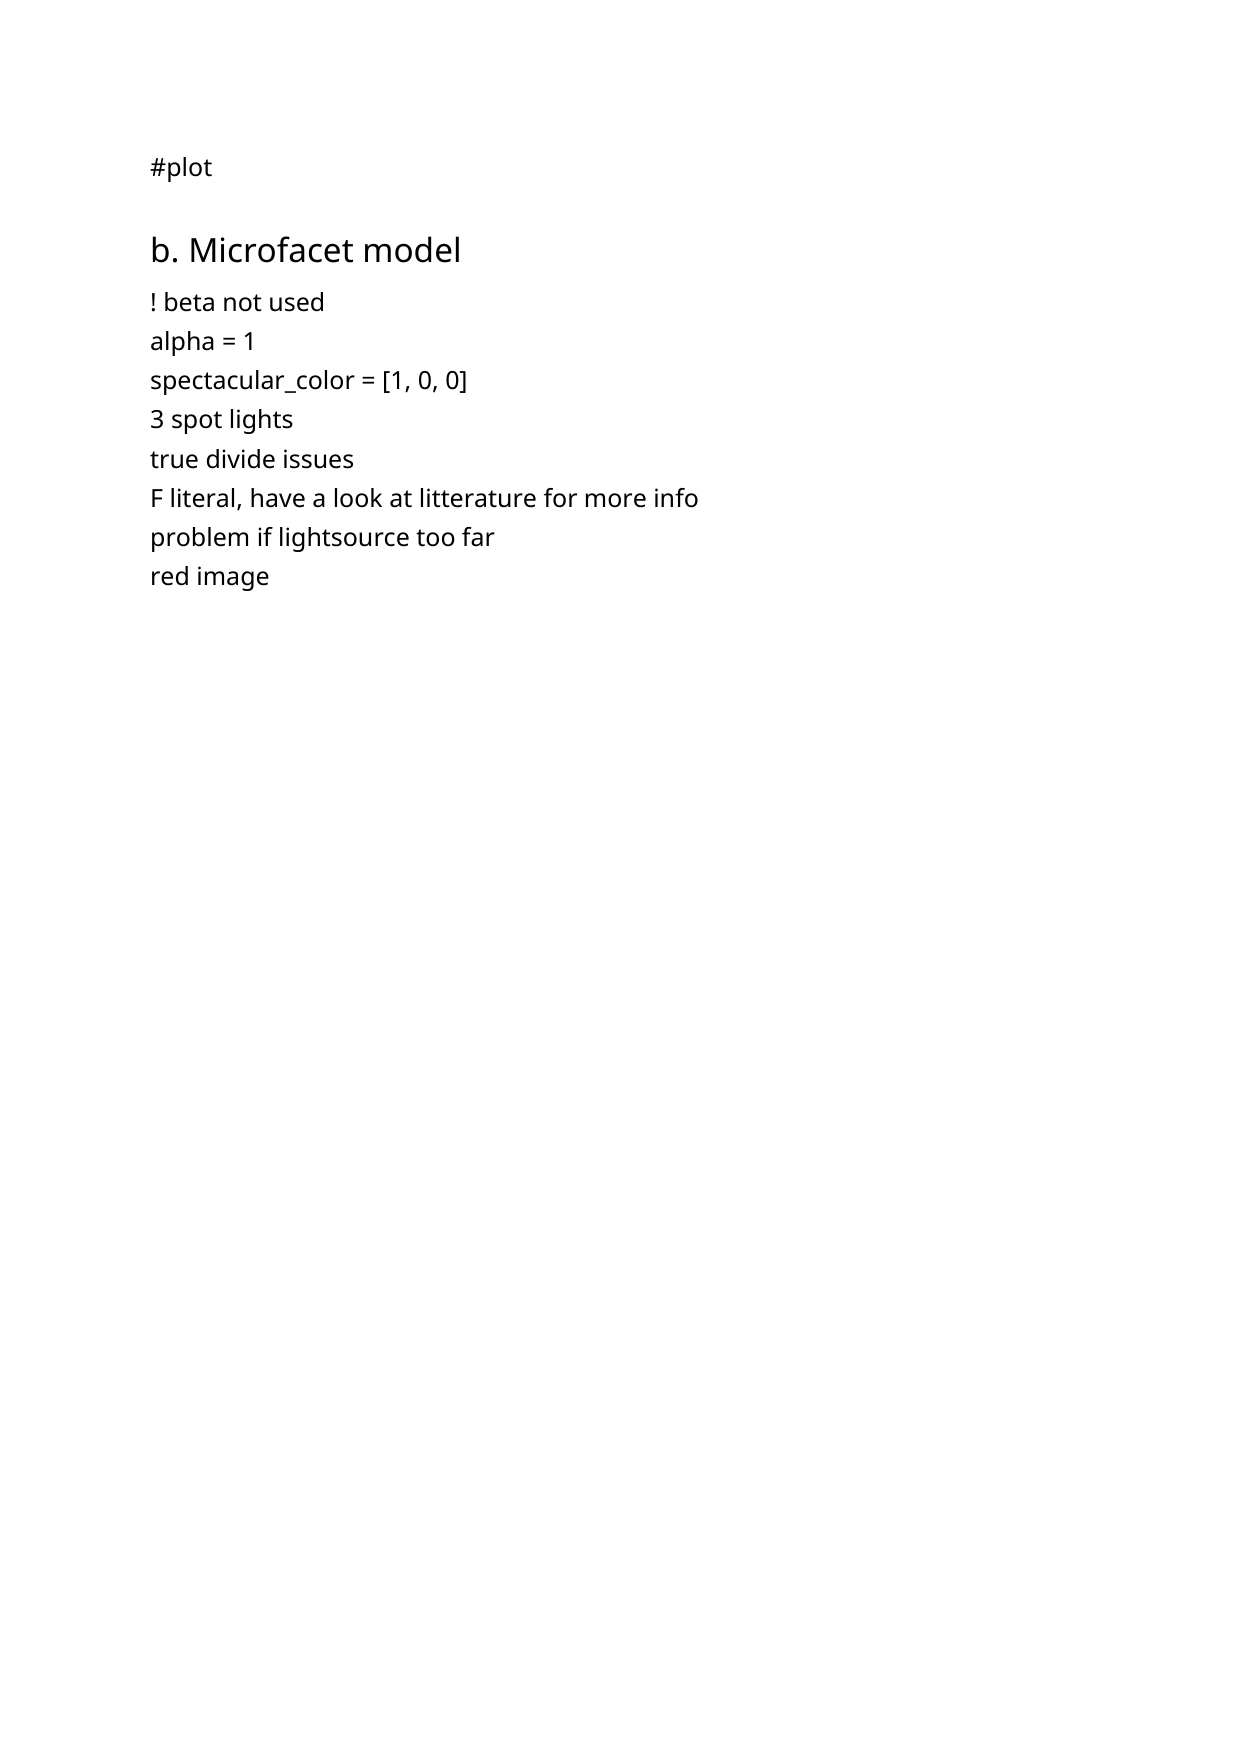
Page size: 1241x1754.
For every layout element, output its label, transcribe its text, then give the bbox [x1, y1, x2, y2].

text F literal, have a look at litterature for more info [150, 480, 1090, 514]
text 3 spot lights [150, 402, 1090, 436]
text alpha = 1 [150, 324, 1090, 358]
text problem if lightsource too far [150, 519, 1090, 554]
text red image [150, 559, 1090, 593]
text spectacular_color = [1, 0, 0] [150, 363, 1090, 397]
text #plot [150, 150, 1090, 184]
text ! beta not used [150, 284, 1090, 319]
subtitle b. Microfacet model [150, 227, 1090, 272]
text true divide issues [150, 441, 1090, 475]
